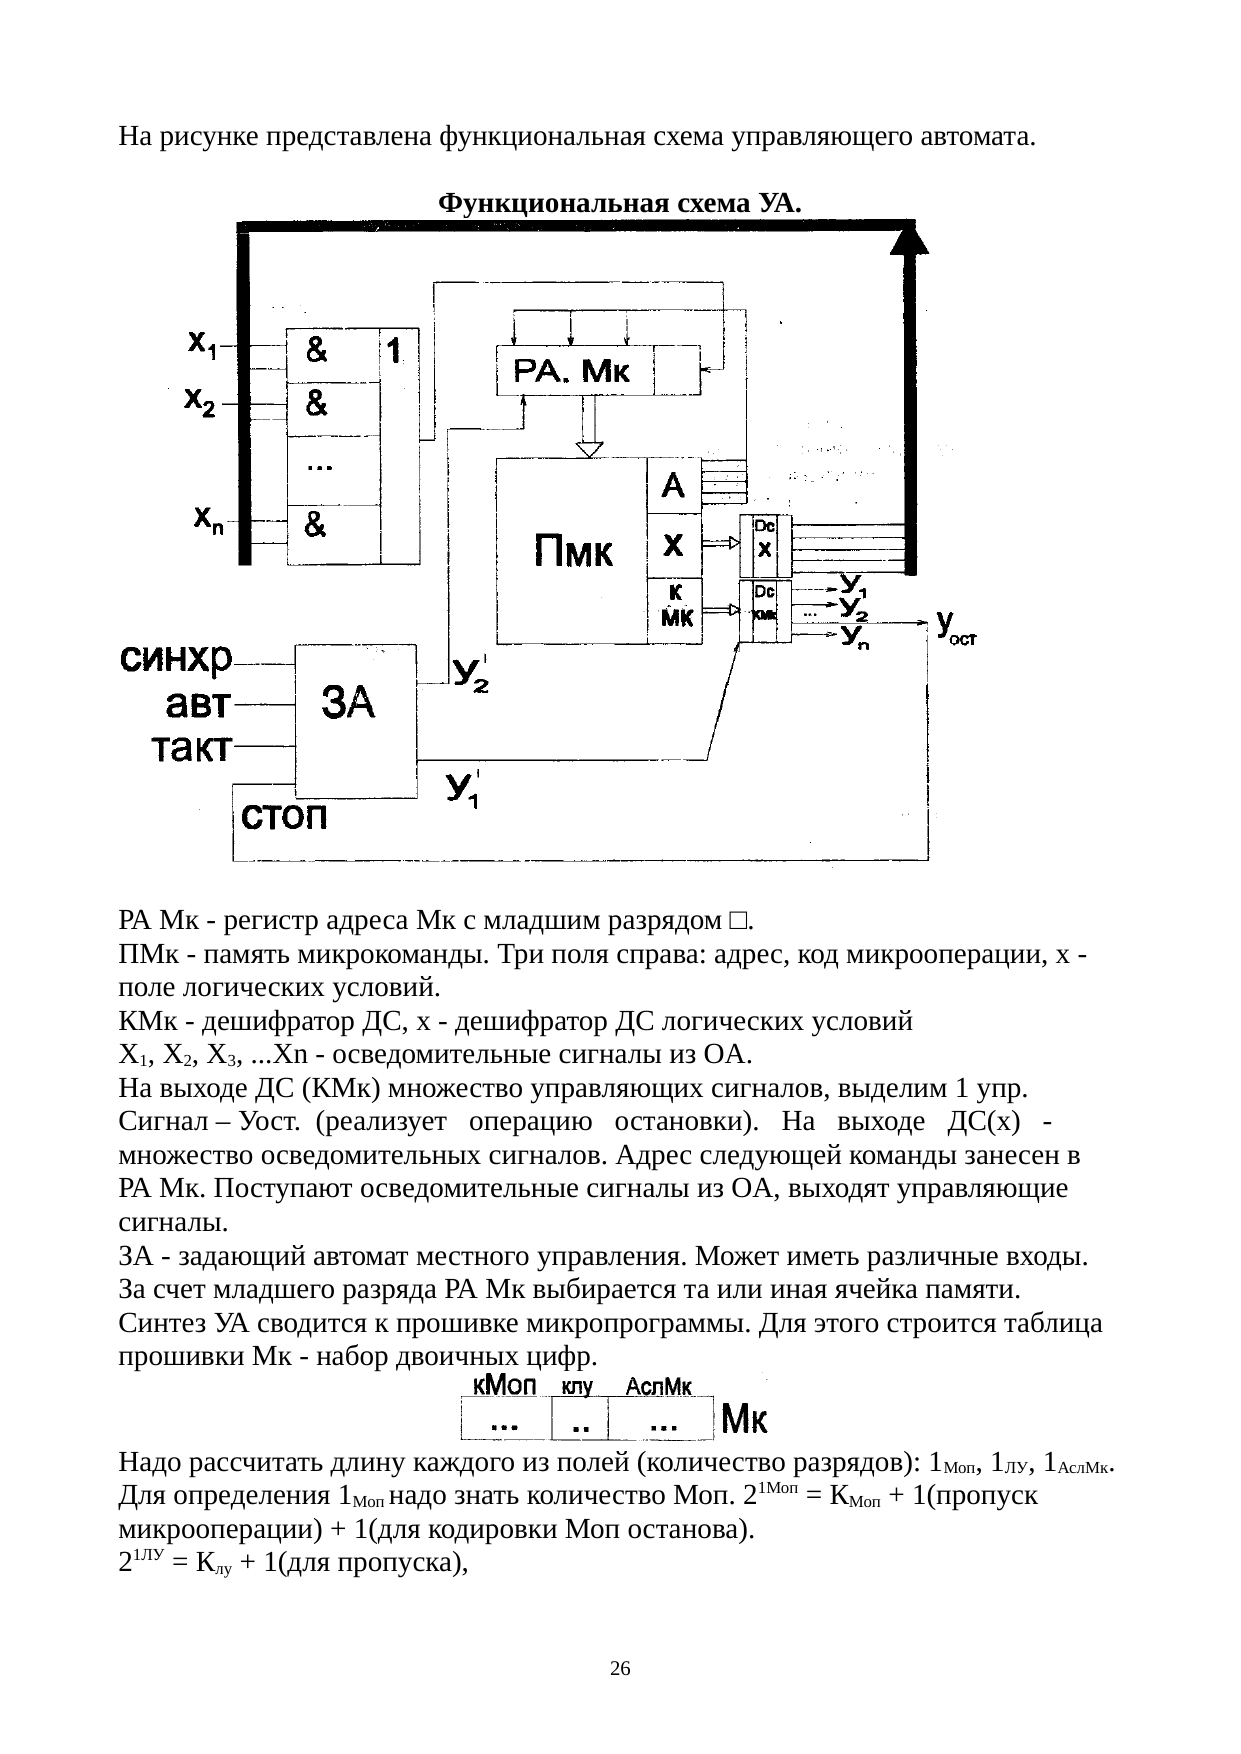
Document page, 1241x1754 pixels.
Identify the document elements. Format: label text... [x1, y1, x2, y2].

text 21ЛУ = Клу + 1(для пропуска), [118, 1544, 1122, 1578]
text КМк - дешифратор ДС, х - дешифратор ДС логических условий [118, 1003, 1122, 1036]
text ЗА - задающий автомат местного управления. Может иметь различные входы. [118, 1238, 1122, 1271]
text X1, Х2, Х3, ...Хn - осведомительные сигналы из OA. [118, 1036, 1122, 1070]
picture [457, 1371, 782, 1444]
text Синтез УА сводится к прошивке микропрограммы. Для этого строится таблица прошивки Мк - набор двоичных цифр. [118, 1305, 1122, 1372]
text Для определения 1Моп надо знать количество Моп. 21Моп = КМоп + 1(пропуск [118, 1477, 1122, 1511]
text микрооперации) + 1(для кодировки Моп останова). [118, 1511, 1122, 1544]
text На выходе ДС (КМк) множество управляющих сигналов, выделим 1 упр. Сигнал – Уост. (реализует операцию остановки). На выходе ДС(х) - множество осведомительных сигналов. Адрес следующей команды занесен в РА Мк. Поступают осведомительные сигналы из OA, выходят управляющие сигналы. [118, 1070, 1122, 1238]
text Надо рассчитать длину каждого из полей (количество разрядов): 1Моп, 1ЛУ, 1АслМк. [118, 1444, 1122, 1477]
text РА Мк - регистр адреса Мк с младшим разрядом □. [118, 902, 1122, 936]
text На рисунке представлена функциональная схема управляющего автомата. [118, 118, 1122, 152]
text За счет младшего разряда РА Мк выбирается та или иная ячейка памяти. [118, 1271, 1122, 1305]
text ПМк - память микрокоманды. Три поля справа: адрес, код микрооперации, x - поле логических условий. [118, 936, 1122, 1003]
picture [118, 218, 978, 868]
text Функциональная схема УА. [118, 185, 1122, 219]
